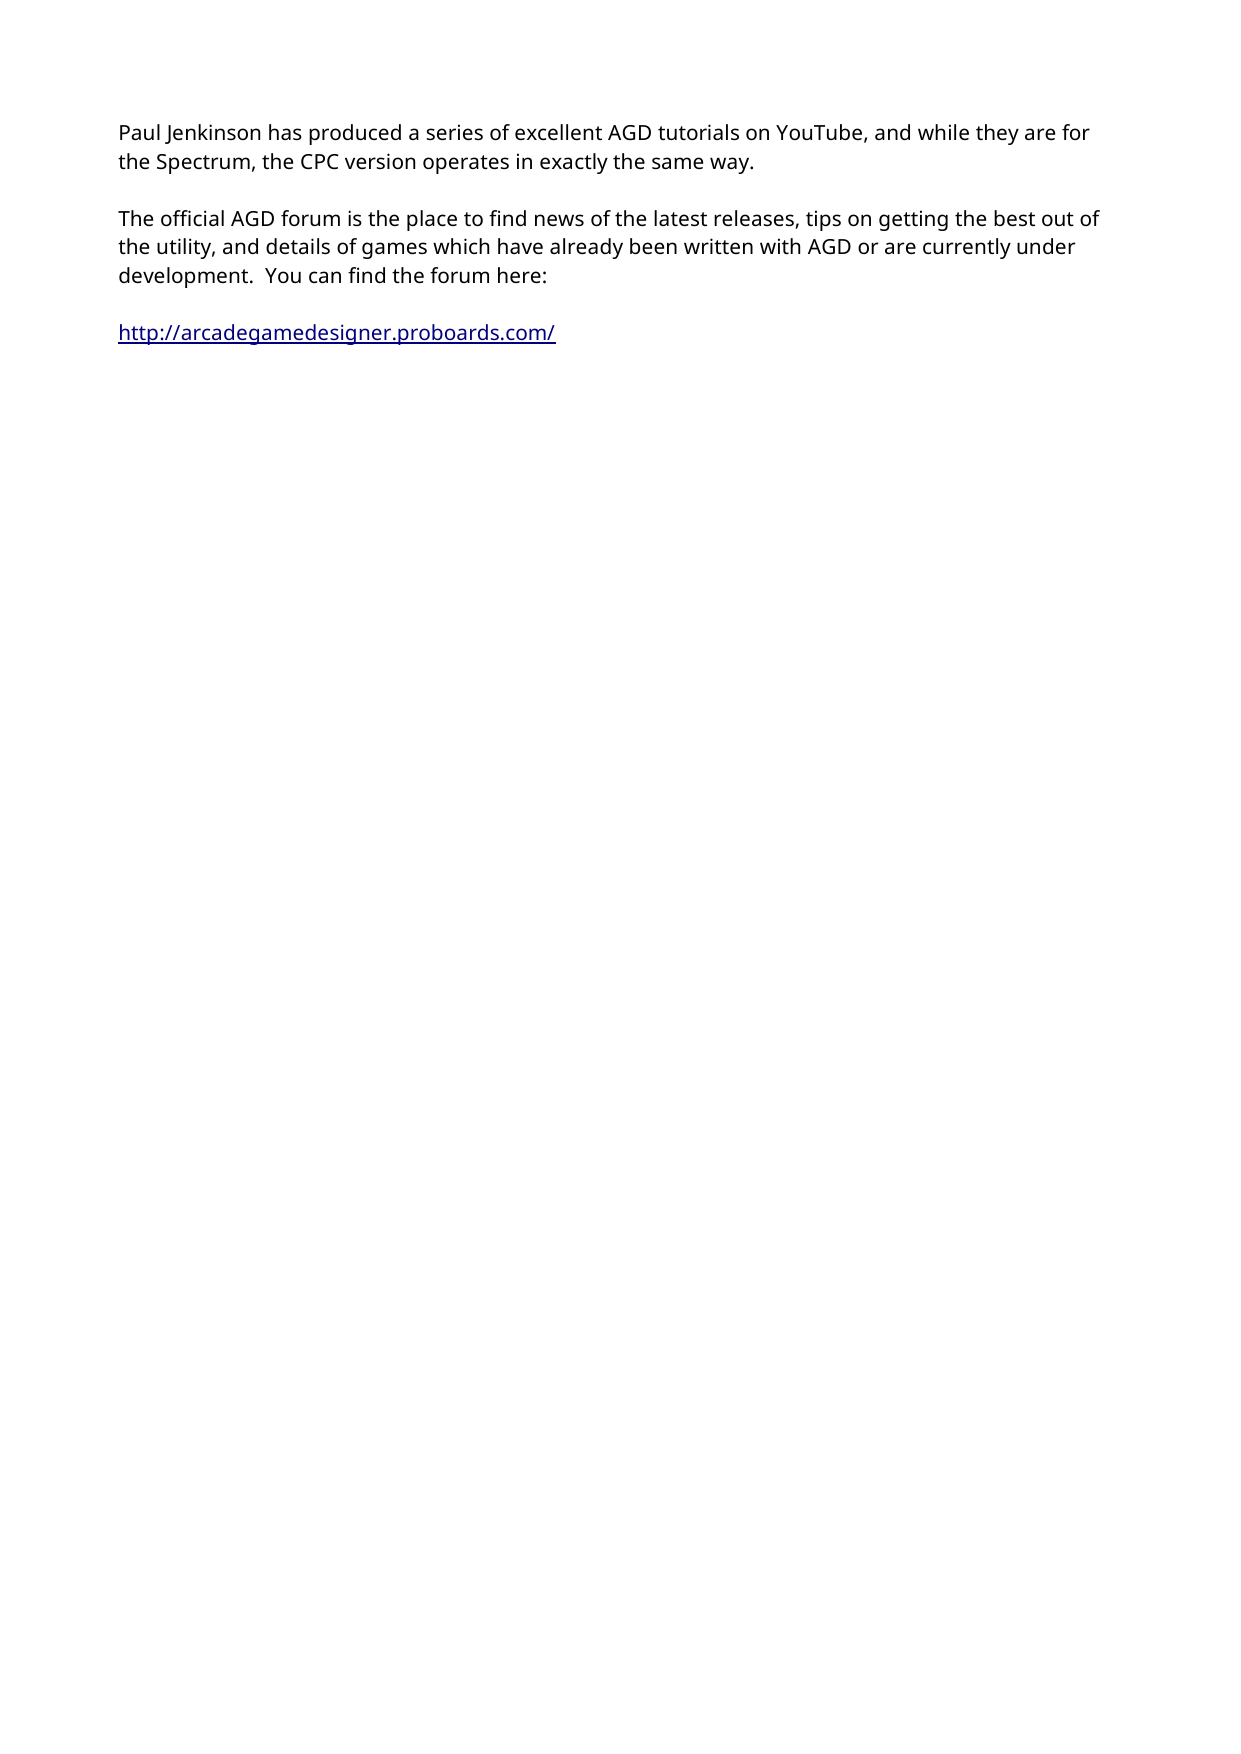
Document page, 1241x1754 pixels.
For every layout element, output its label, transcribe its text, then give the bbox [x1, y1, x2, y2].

text http://arcadegamedesigner.proboards.com/ [118, 318, 1122, 346]
text Paul Jenkinson has produced a series of excellent AGD tutorials on YouTube, and while they are for the Spectrum, the CPC version operates in exactly the same way. [118, 118, 1122, 175]
text The official AGD forum is the place to find news of the latest releases, tips on getting the best out of the utility, and details of games which have already been written with AGD or are currently under development. You can find the forum here: [118, 204, 1122, 289]
